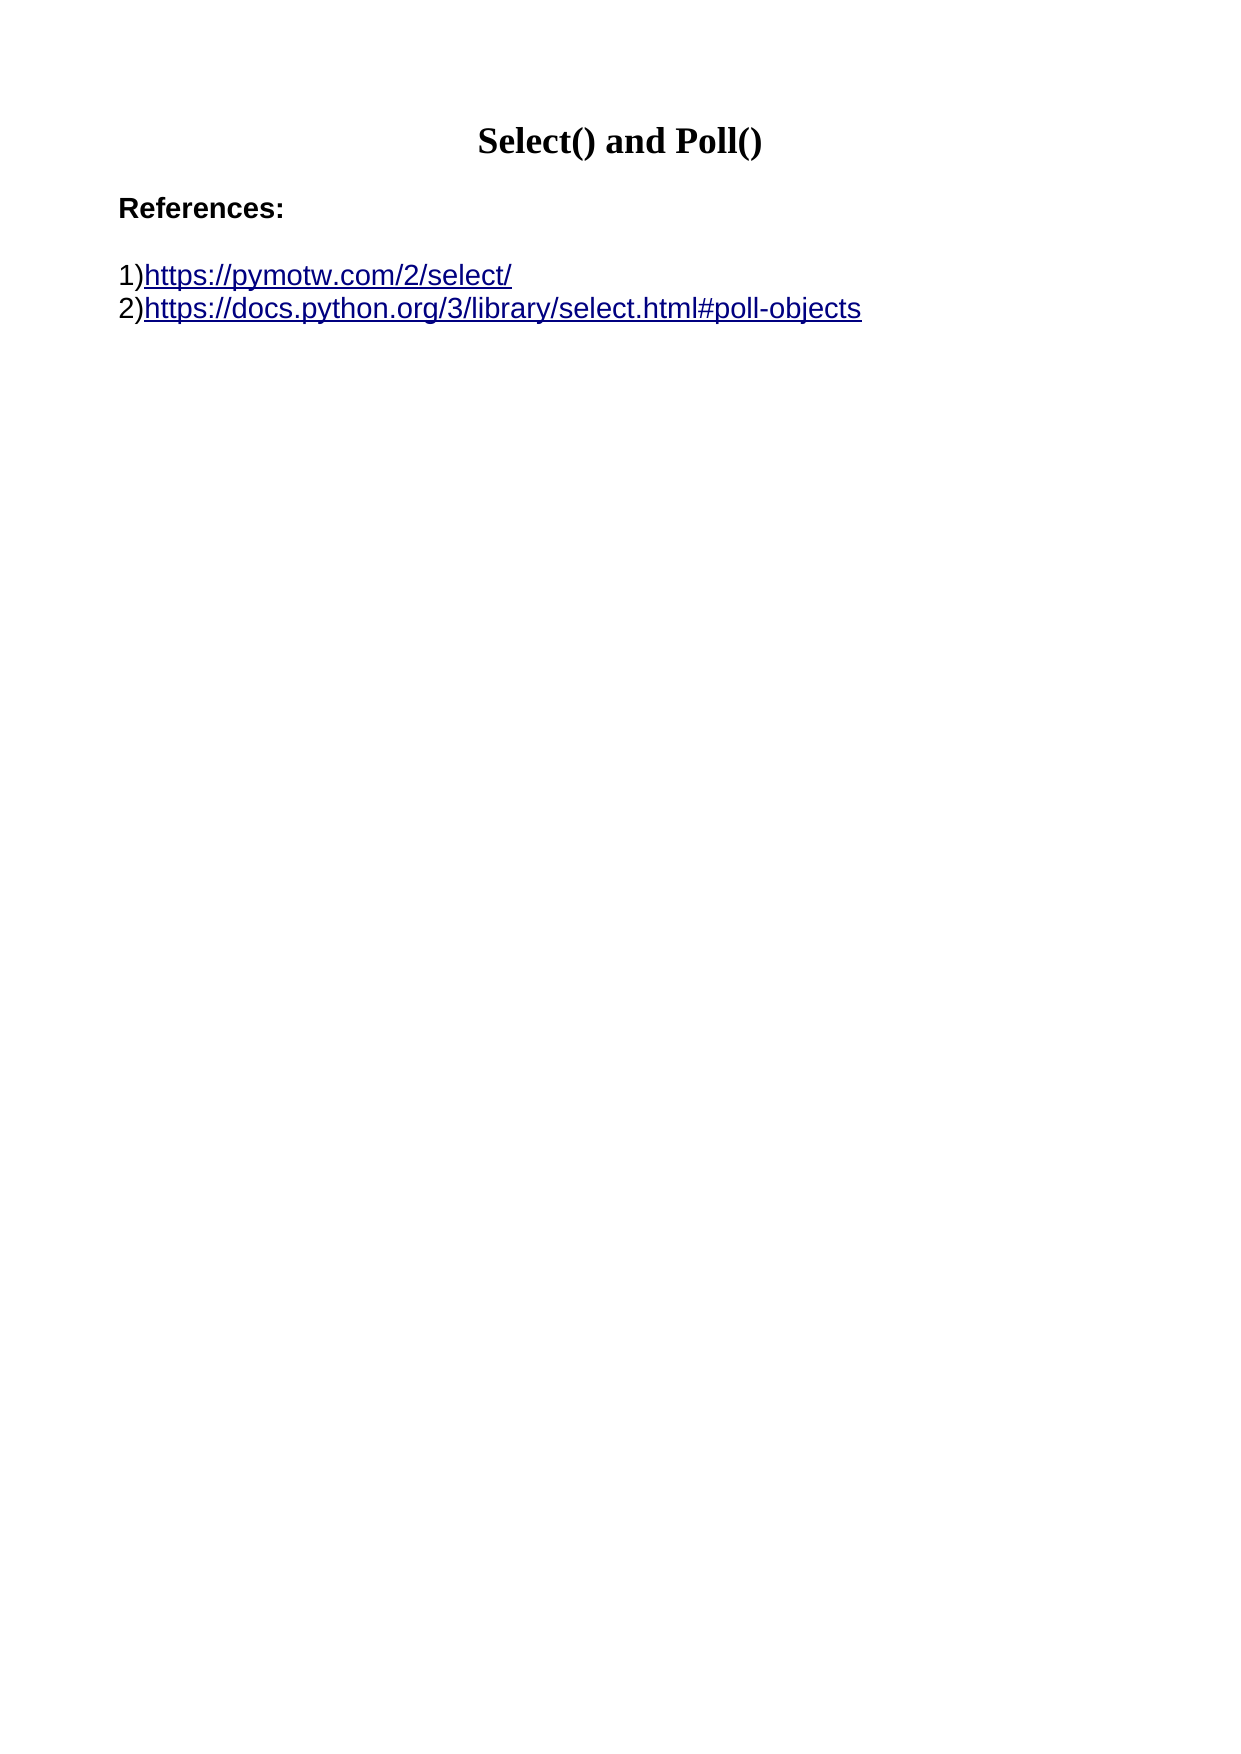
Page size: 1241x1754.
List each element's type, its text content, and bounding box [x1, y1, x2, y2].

text 1)https://pymotw.com/2/select/ [118, 258, 1122, 291]
text References: [118, 191, 1122, 224]
text 2)https://docs.python.org/3/library/select.html#poll-objects [118, 291, 1122, 325]
